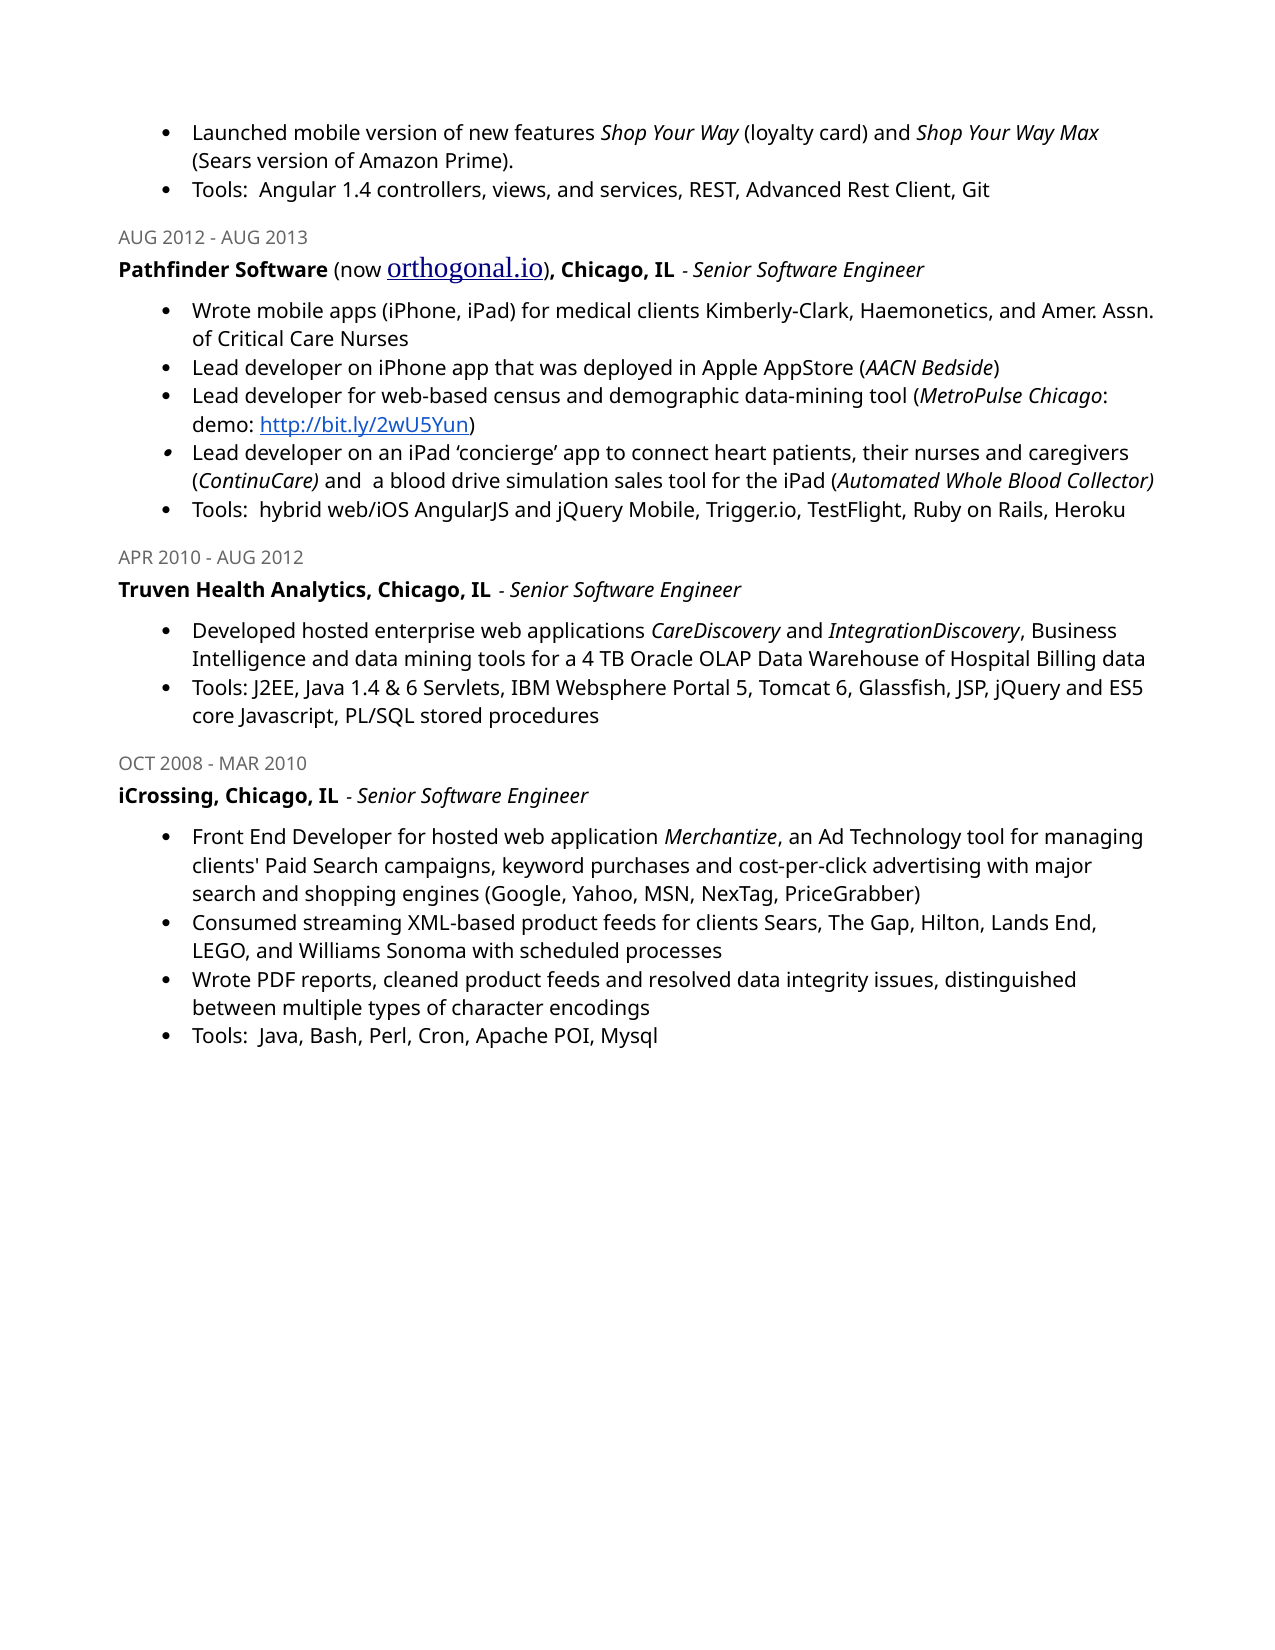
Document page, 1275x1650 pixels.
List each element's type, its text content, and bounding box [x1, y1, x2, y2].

list Lead developer on an iPad ‘concierge’ app to connect heart patients, their nurses and caregivers (ContinuCare) and a blood drive simulation sales tool for the iPad (Automated Whole Blood Collector) [162, 438, 1157, 495]
list Tools: hybrid web/iOS AngularJS and jQuery Mobile, Trigger.io, TestFlight, Ruby on Rails, Heroku [162, 495, 1157, 523]
subtitle AUG 2012 - AUG 2013 [118, 224, 1157, 250]
subtitle APR 2010 - AUG 2012 [118, 544, 1157, 570]
subtitle Truven Health Analytics, Chicago, IL - Senior Software Engineer [118, 570, 1157, 603]
list Tools: J2EE, Java 1.4 & 6 Servlets, IBM Websphere Portal 5, Tomcat 6, Glassfish, JSP, jQuery and ES5 core Javascript, PL/SQL stored procedures [162, 673, 1157, 730]
list Lead developer on iPhone app that was deployed in Apple AppStore (AACN Bedside) [162, 353, 1157, 381]
list Tools: Angular 1.4 controllers, views, and services, REST, Advanced Rest Client, Git [162, 175, 1157, 203]
list Wrote mobile apps (iPhone, iPad) for medical clients Kimberly-Clark, Haemonetics, and Amer. Assn. of Critical Care Nurses [162, 296, 1157, 353]
subtitle OCT 2008 - MAR 2010 [118, 751, 1157, 776]
list Front End Developer for hosted web application Merchantize, an Ad Technology tool for managing clients' Paid Search campaigns, keyword purchases and cost-per-click advertising with major search and shopping engines (Google, Yahoo, MSN, NexTag, PriceGrabber) [162, 822, 1157, 908]
subtitle Pathfinder Software (now orthogonal.io), Chicago, IL - Senior Software Engineer [118, 250, 1157, 283]
subtitle iCrossing, Chicago, IL - Senior Software Engineer [118, 776, 1157, 810]
list Consumed streaming XML-based product feeds for clients Sears, The Gap, Hilton, Lands End, LEGO, and Williams Sonoma with scheduled processes [162, 908, 1157, 965]
list Tools: Java, Bash, Perl, Cron, Apache POI, Mysql [162, 1022, 1157, 1050]
list Launched mobile version of new features Shop Your Way (loyalty card) and Shop Your Way Max (Sears version of Amazon Prime). [162, 118, 1157, 175]
list Wrote PDF reports, cleaned product feeds and resolved data integrity issues, distinguished between multiple types of character encodings [162, 965, 1157, 1022]
list Lead developer for web-based census and demographic data-mining tool (MetroPulse Chicago: demo: http://bit.ly/2wU5Yun) [162, 381, 1157, 438]
list Developed hosted enterprise web applications CareDiscovery and IntegrationDiscovery, Business Intelligence and data mining tools for a 4 TB Oracle OLAP Data Warehouse of Hospital Billing data [162, 616, 1157, 673]
